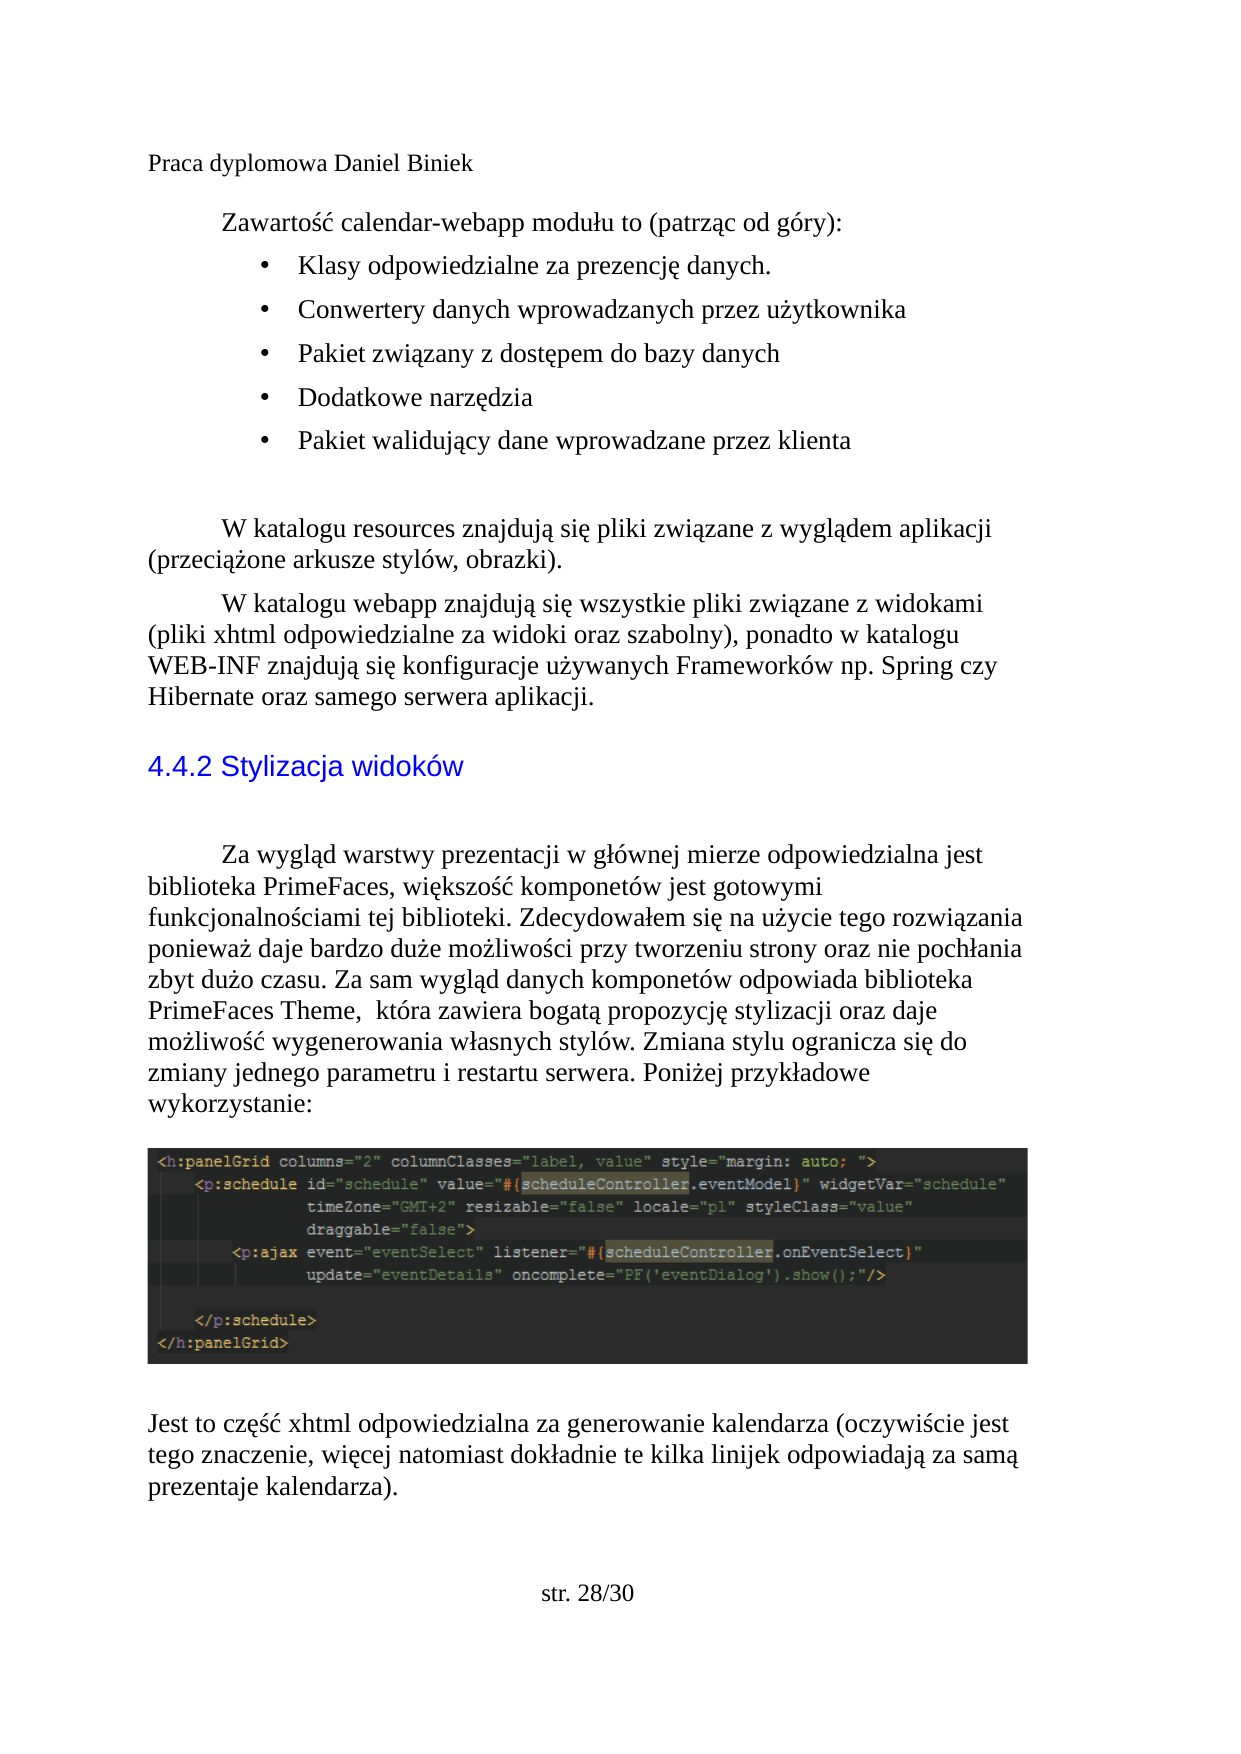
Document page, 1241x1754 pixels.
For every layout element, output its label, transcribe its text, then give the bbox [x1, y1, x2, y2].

text Za wygląd warstwy prezentacji w głównej mierze odpowiedzialna jest biblioteka PrimeFaces, większość komponetów jest gotowymi funkcjonalnościami tej biblioteki. Zdecydowałem się na użycie tego rozwiązania ponieważ daje bardzo duże możliwości przy tworzeniu strony oraz nie pochłania zbyt dużo czasu. Za sam wygląd danych komponetów odpowiada biblioteka PrimeFaces Theme, która zawiera bogatą propozycję stylizacji oraz daje możliwość wygenerowania własnych stylów. Zmiana stylu ogranicza się do zmiany jednego parametru i restartu serwera. Poniżej przykładowe wykorzystanie: [148, 838, 1028, 1119]
subtitle 4.4.2 Stylizacja widoków [148, 749, 1028, 782]
list Pakiet walidujący dane wprowadzane przez klienta [260, 424, 1028, 456]
list Conwertery danych wprowadzanych przez użytkownika [260, 293, 1028, 324]
text Zawartość calendar-webapp modułu to (patrząc od góry): [148, 206, 1028, 237]
list Pakiet związany z dostępem do bazy danych [260, 337, 1028, 368]
text Jest to część xhtml odpowiedzialna za generowanie kalendarza (oczywiście jest tego znaczenie, więcej natomiast dokładnie te kilka linijek odpowiadają za samą prezentaje kalendarza). [148, 1407, 1028, 1501]
list Klasy odpowiedzialne za prezencję danych. [260, 249, 1028, 281]
text W katalogu resources znajdują się pliki związane z wyglądem aplikacji (przeciążone arkusze stylów, obrazki). [148, 512, 1028, 574]
list Dodatkowe narzędzia [260, 381, 1028, 412]
picture [147, 1148, 1028, 1364]
text W katalogu webapp znajdują się wszystkie pliki związane z widokami (pliki xhtml odpowiedzialne za widoki oraz szabolny), ponadto w katalogu WEB-INF znajdują się konfiguracje używanych Frameworków np. Spring czy Hibernate oraz samego serwera aplikacji. [148, 587, 1028, 711]
